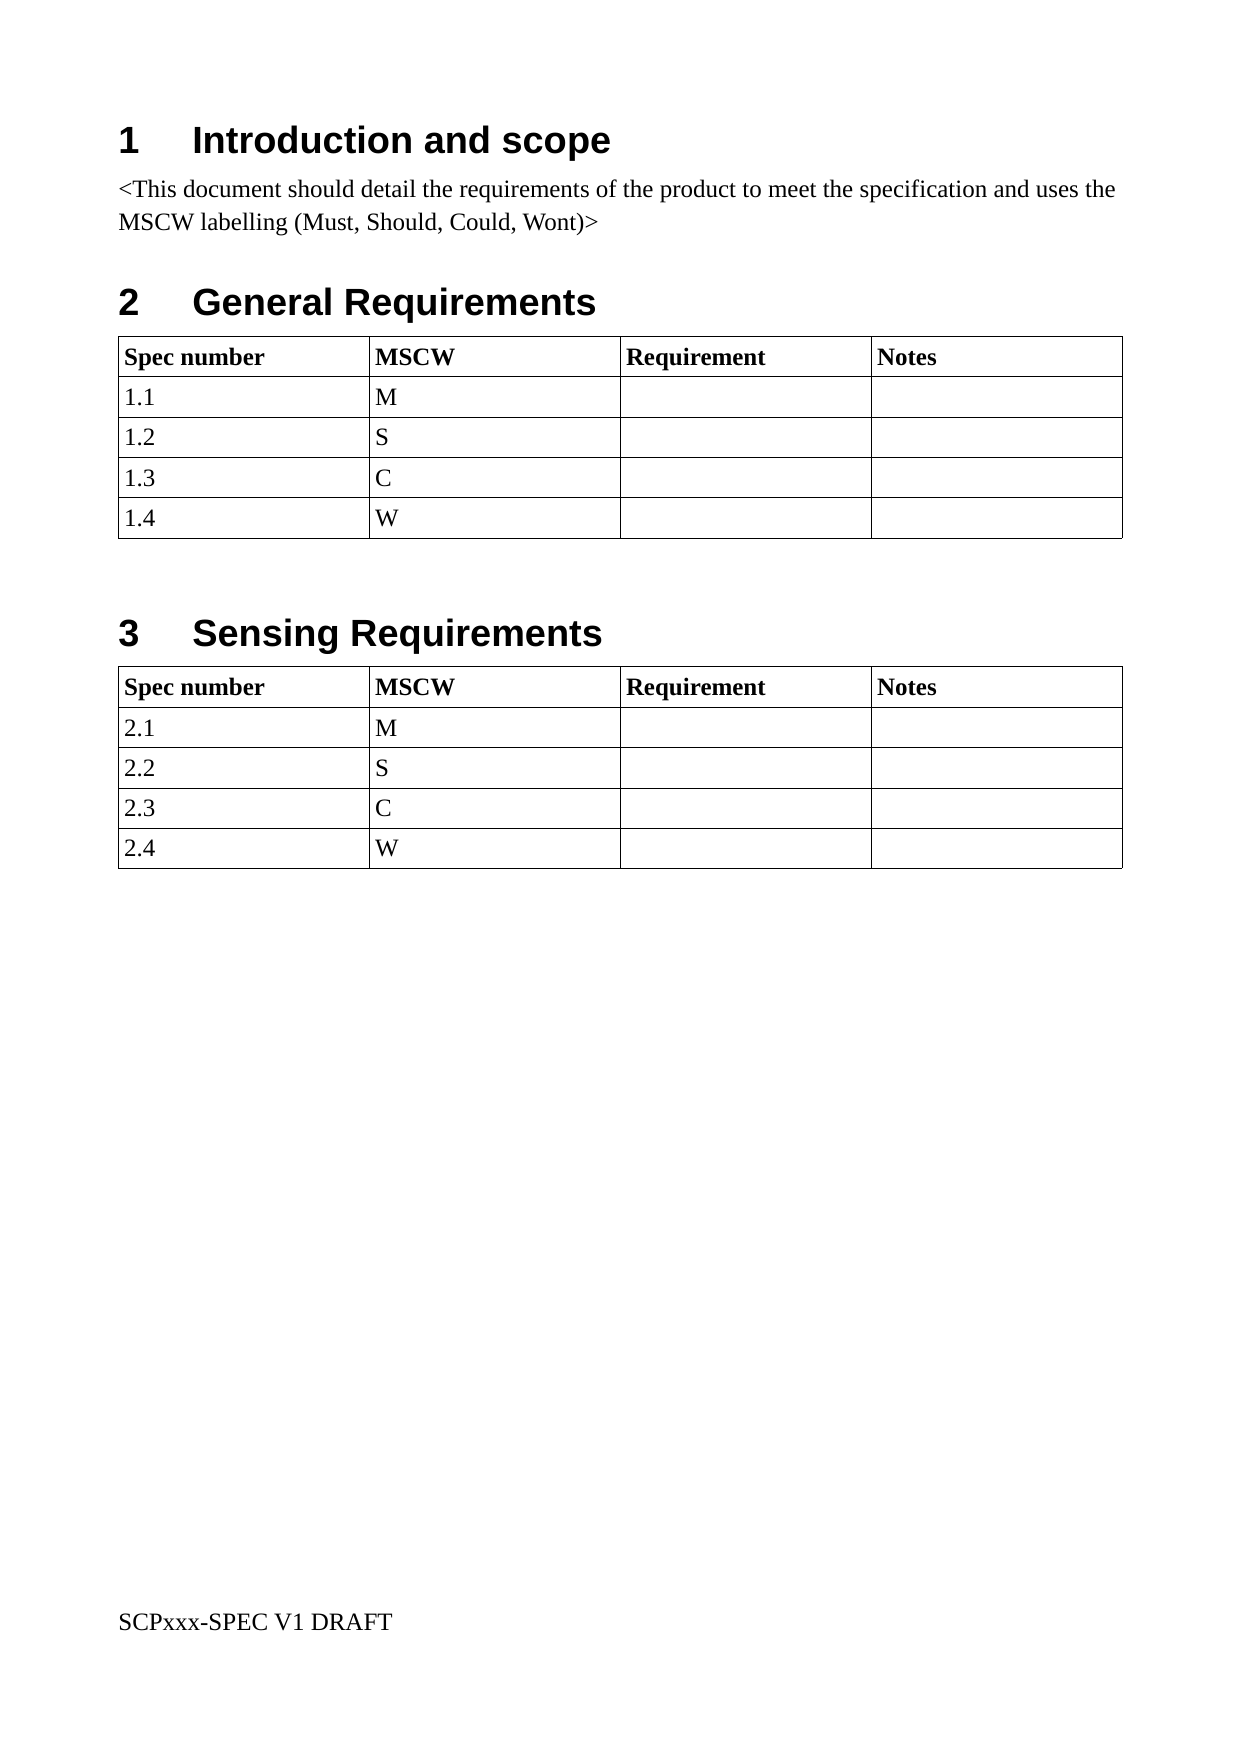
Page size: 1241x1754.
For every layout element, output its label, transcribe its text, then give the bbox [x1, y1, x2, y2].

table_cell [621, 829, 871, 868]
table_cell [621, 708, 871, 747]
table_cell 2.2 [119, 748, 369, 787]
subtitle Introduction and scope [118, 118, 1122, 162]
table_cell C [370, 789, 620, 828]
table_cell 1.3 [119, 458, 369, 497]
table_cell M [370, 708, 620, 747]
table_header Spec number [119, 337, 369, 376]
table_cell 2.4 [119, 829, 369, 868]
table_cell [621, 498, 871, 538]
table_cell 1.4 [119, 498, 369, 538]
table_cell C [370, 458, 620, 497]
table_cell 2.1 [119, 708, 369, 747]
table_header Notes [872, 337, 1122, 376]
subtitle Sensing Requirements [118, 610, 1122, 654]
subtitle General Requirements [118, 280, 1122, 323]
table_cell [872, 829, 1122, 868]
table_cell W [370, 829, 620, 868]
table_header Notes [872, 667, 1122, 707]
table_cell [872, 458, 1122, 497]
table_cell [621, 789, 871, 828]
table_cell [621, 418, 871, 457]
table_cell 1.1 [119, 377, 369, 417]
table_header Requirement [621, 667, 871, 707]
table_cell [872, 708, 1122, 747]
table_header MSCW [370, 667, 620, 707]
table_cell 2.3 [119, 789, 369, 828]
table_cell [872, 377, 1122, 417]
text <This document should detail the requirements of the product to meet the specification and uses the MSCW labelling (Must, Should, Could, Wont)> [118, 174, 1122, 236]
table_header MSCW [370, 337, 620, 376]
table_cell [621, 748, 871, 787]
table_cell S [370, 418, 620, 457]
table_header Requirement [621, 337, 871, 376]
table_header Spec number [119, 667, 369, 707]
table_cell [872, 789, 1122, 828]
table_cell S [370, 748, 620, 787]
table_cell [872, 498, 1122, 538]
table_cell M [370, 377, 620, 417]
table_cell [872, 748, 1122, 787]
table_cell [872, 418, 1122, 457]
table_cell [621, 377, 871, 417]
table_cell 1.2 [119, 418, 369, 457]
table_cell [621, 458, 871, 497]
table_cell W [370, 498, 620, 538]
